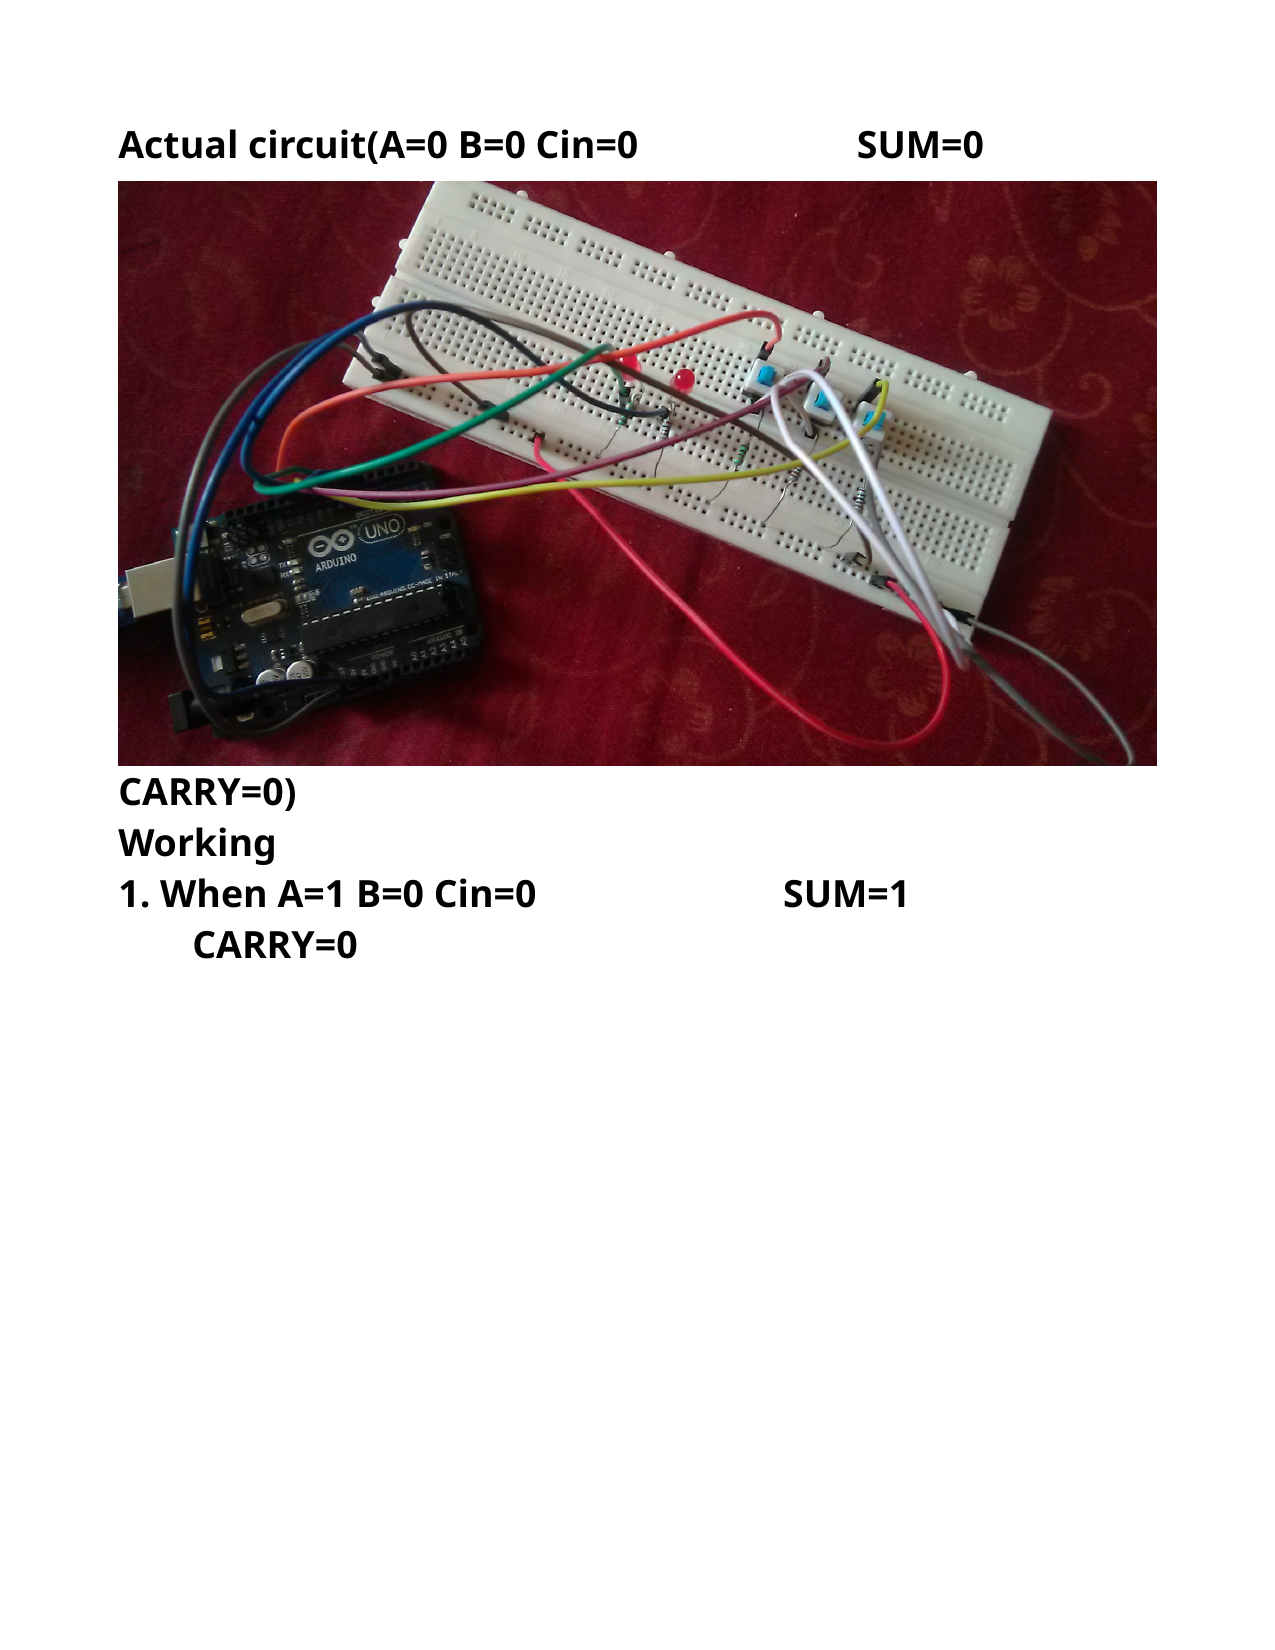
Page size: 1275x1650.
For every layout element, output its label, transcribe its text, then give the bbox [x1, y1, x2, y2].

picture [118, 181, 1157, 766]
text Actual circuit(A=0 B=0 Cin=0 SUM=0 [118, 118, 1157, 181]
text 1. When A=1 B=0 Cin=0 SUM=1 CARRY=0 [118, 867, 1157, 969]
text Working [118, 816, 1157, 867]
text CARRY=0) [118, 766, 1157, 816]
